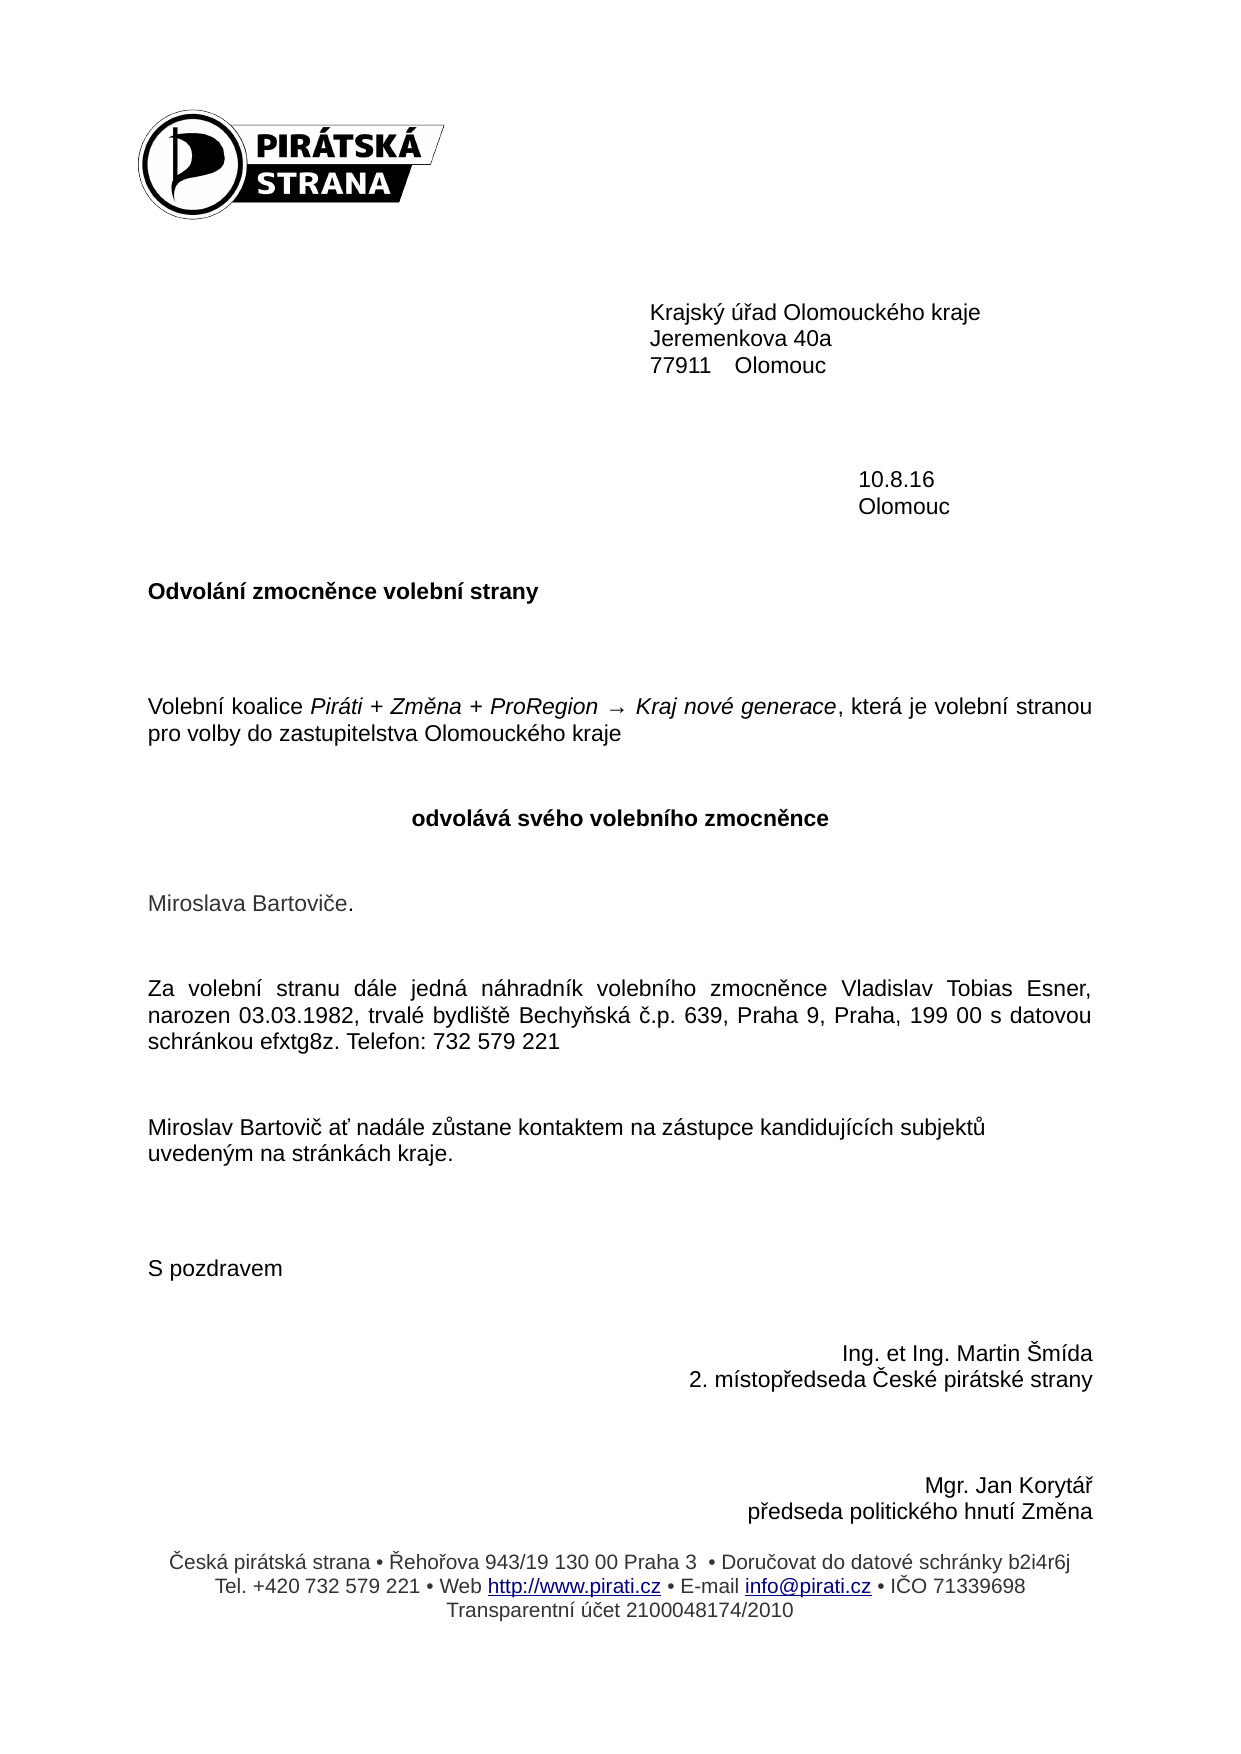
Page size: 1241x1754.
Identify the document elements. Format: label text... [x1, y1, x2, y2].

text Miroslav Bartovič ať nadále zůstane kontaktem na zástupce kandidujících subjektů uvedeným na stránkách kraje. [148, 1113, 1093, 1166]
text Krajský úřad Olomouckého kraje Jeremenkova 40a 77911 Olomouc [649, 299, 1093, 378]
text předseda politického hnutí Změna [148, 1498, 1093, 1524]
text Ing. et Ing. Martin Šmída [148, 1340, 1093, 1366]
table_header 10.8.16 [857, 466, 1092, 493]
table_header [620, 466, 857, 493]
text Odvolání zmocněnce volební strany [148, 578, 1093, 604]
table_cell [620, 493, 857, 519]
text Miroslava Bartoviče. [148, 890, 1093, 916]
text Mgr. Jan Korytář [148, 1472, 1093, 1498]
picture [123, 94, 458, 234]
table_cell Olomouc [857, 493, 1092, 519]
text S pozdravem [148, 1255, 1093, 1281]
table_cell [148, 493, 384, 519]
text odvolává svého volebního zmocněnce [148, 805, 1093, 831]
text Za volební stranu dále jedná náhradník volebního zmocněnce Vladislav Tobias Esner, narozen 03.03.1982, trvalé bydliště Bechyňská č.p. 639, Praha 9, Praha, 199 00 s datovou schránkou efxtg8z. Telefon: 732 579 221 [148, 975, 1093, 1054]
table_cell [384, 493, 620, 519]
table_header [384, 466, 620, 493]
text 2. místopředseda České pirátské strany [148, 1366, 1093, 1393]
text Volební koalice Piráti + Změna + ProRegion → Kraj nové generace, která je volební stranou pro volby do zastupitelstva Olomouckého kraje [148, 693, 1093, 746]
table_header [148, 466, 384, 493]
